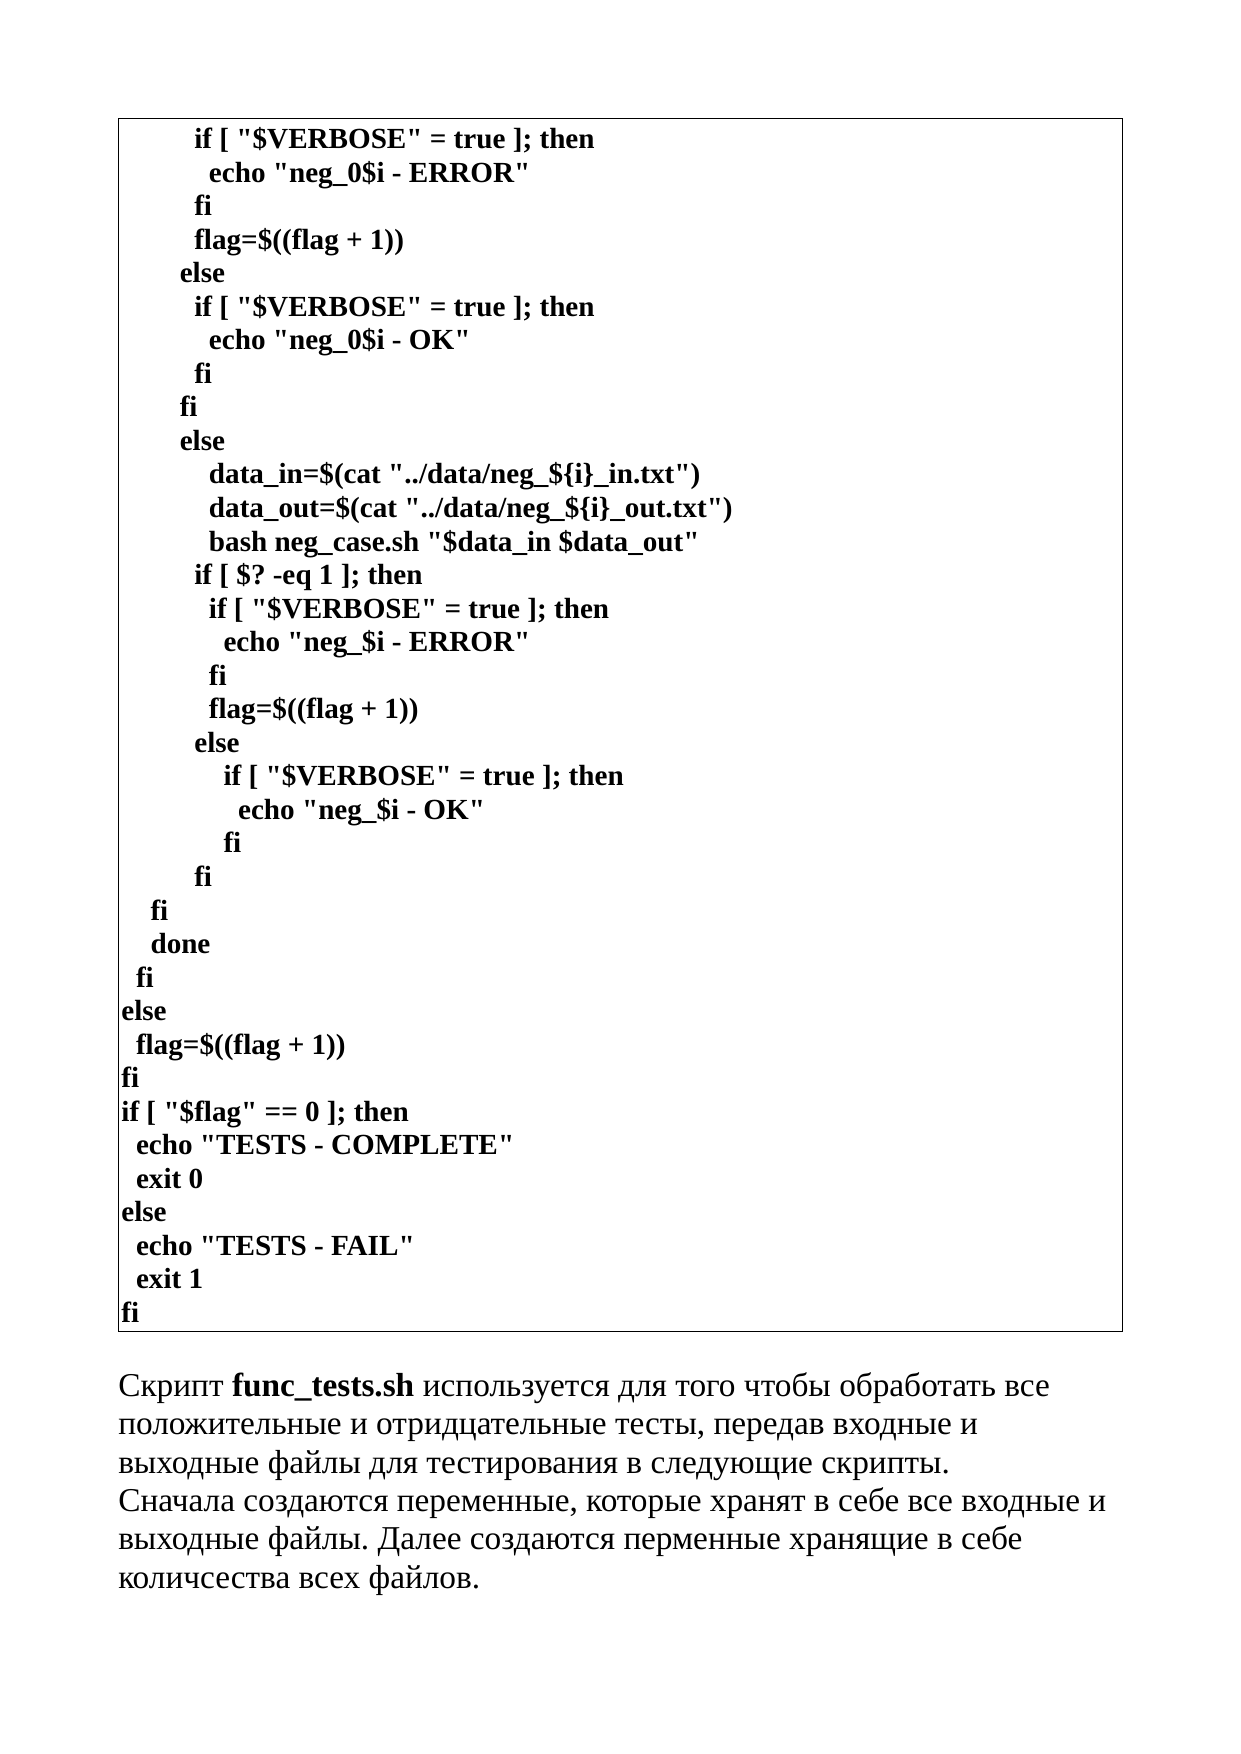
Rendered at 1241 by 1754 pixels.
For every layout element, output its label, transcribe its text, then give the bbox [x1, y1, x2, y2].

text fi [119, 889, 1122, 923]
text Сначала создаются переменные, которые хранят в себе все входные и выходные файлы. Далее создаются перменные хранящие в себе количсества всех файлов. [118, 1480, 1122, 1595]
text else [119, 252, 1122, 286]
text done [119, 923, 1122, 957]
text fi [119, 1057, 1122, 1091]
text if [ "$VERBOSE" = true ]; then [119, 755, 1122, 789]
text if [ "$VERBOSE" = true ]; then [119, 119, 1122, 152]
text exit 1 [119, 1258, 1122, 1292]
text flag=$((flag + 1)) [119, 219, 1122, 252]
text fi [119, 185, 1122, 219]
text echo "neg_0$i - ERROR" [119, 152, 1122, 185]
text if [ "$flag" == 0 ]; then [119, 1091, 1122, 1124]
text fi [119, 353, 1122, 386]
text fi [119, 856, 1122, 889]
text if [ "$VERBOSE" = true ]; then [119, 286, 1122, 319]
text data_in=$(cat "../data/neg_${i}_in.txt") [119, 453, 1122, 487]
text else [119, 722, 1122, 755]
text Скрипт func_tests.sh используется для того чтобы обработать все положительные и отридцательные тесты, передав входные и выходные файлы для тестирования в следующие скрипты. [118, 1365, 1122, 1480]
text echo "neg_$i - ERROR" [119, 621, 1122, 655]
text if [ $? -eq 1 ]; then [119, 554, 1122, 588]
text fi [119, 655, 1122, 688]
text flag=$((flag + 1)) [119, 688, 1122, 722]
text else [119, 420, 1122, 453]
text echo "TESTS - FAIL" [119, 1225, 1122, 1258]
text if [ "$VERBOSE" = true ]; then [119, 588, 1122, 621]
text bash neg_case.sh "$data_in $data_out" [119, 521, 1122, 554]
text data_out=$(cat "../data/neg_${i}_out.txt") [119, 487, 1122, 521]
text else [119, 1191, 1122, 1225]
text fi [119, 822, 1122, 856]
text exit 0 [119, 1158, 1122, 1191]
text else [119, 990, 1122, 1024]
text fi [119, 957, 1122, 990]
text echo "TESTS - COMPLETE" [119, 1124, 1122, 1158]
text fi [119, 386, 1122, 420]
text flag=$((flag + 1)) [119, 1024, 1122, 1057]
text fi [119, 1292, 1122, 1331]
text echo "neg_0$i - OK" [119, 319, 1122, 353]
text echo "neg_$i - OK" [119, 789, 1122, 822]
